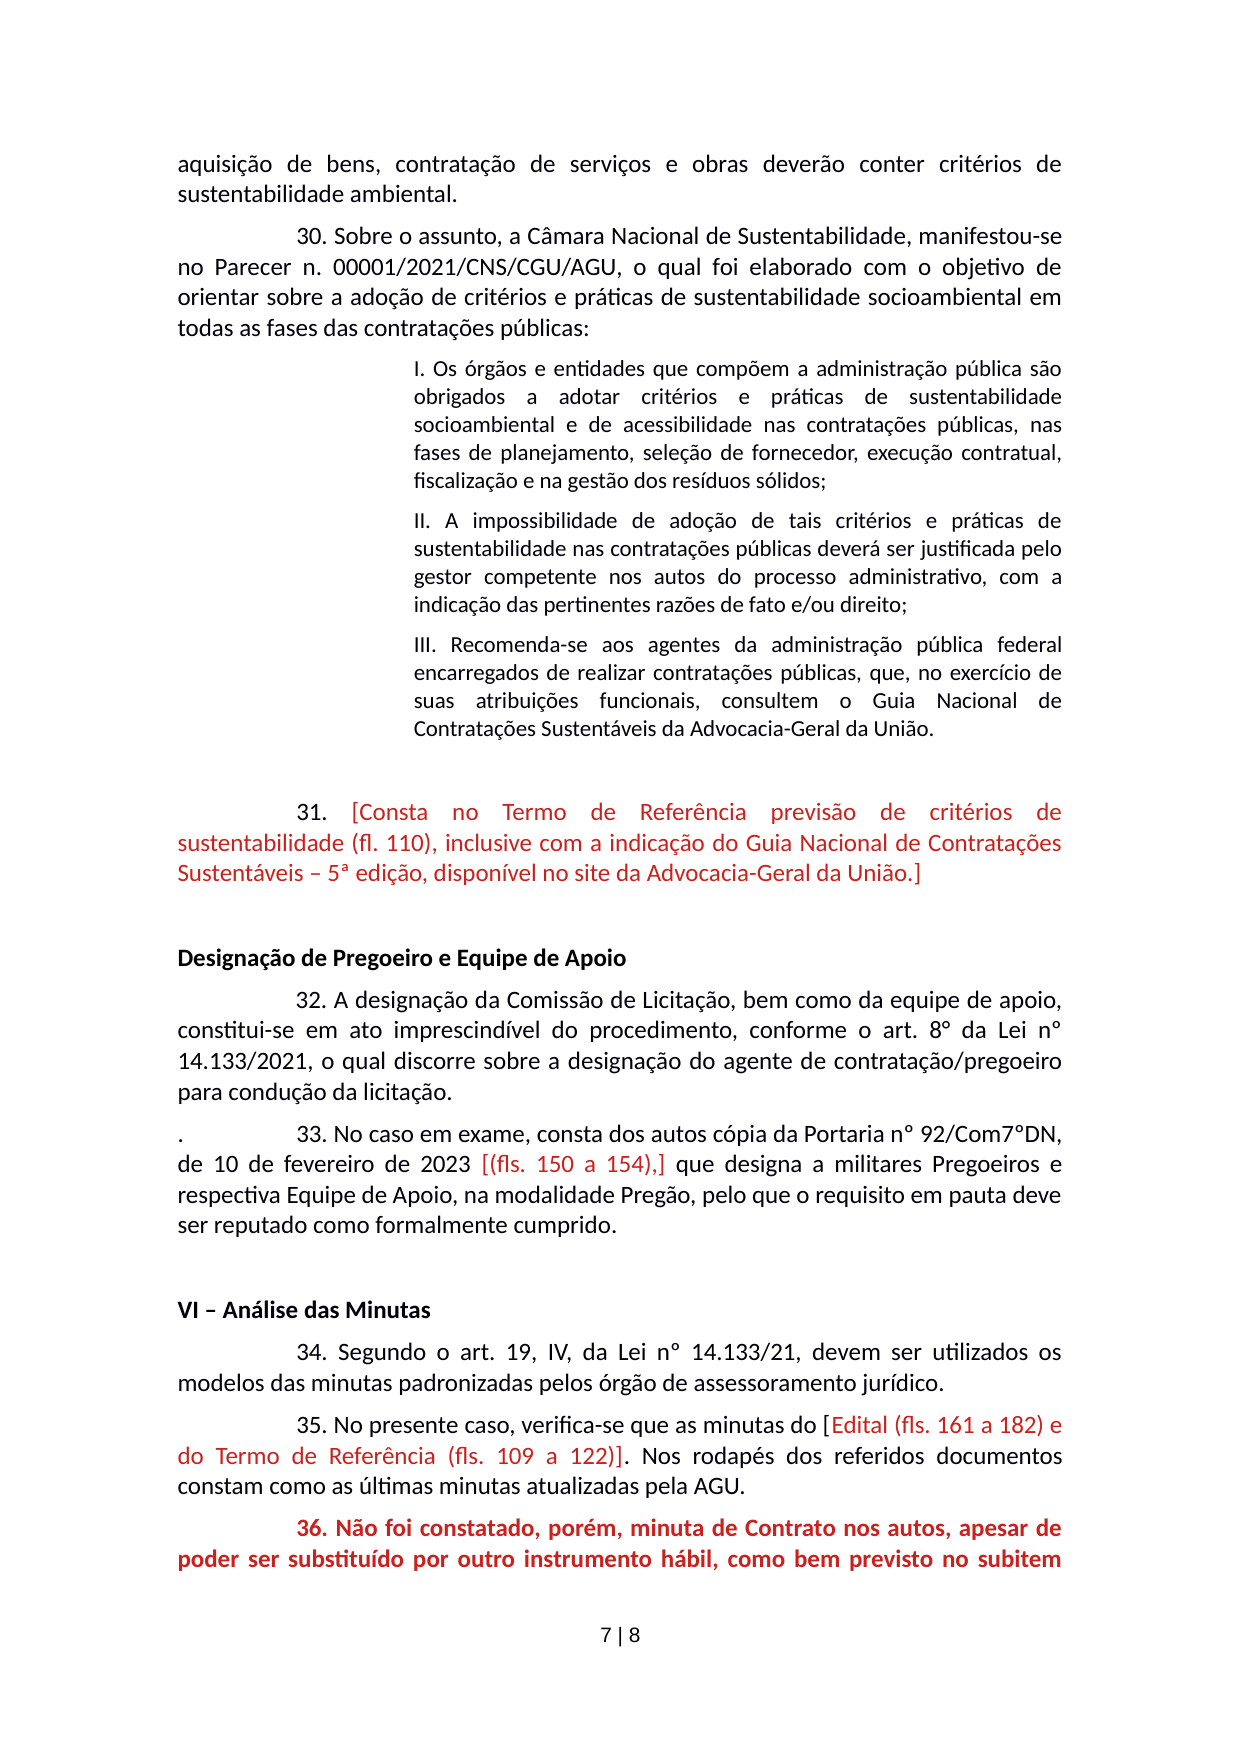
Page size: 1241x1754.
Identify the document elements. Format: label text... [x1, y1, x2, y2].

text Designação de Pregoeiro e Equipe de Apoio [177, 942, 1063, 972]
text . 33. No caso em exame, consta dos autos cópia da Portaria nº 92/Com7ºDN, de 10 de fevereiro de 2023 [(fls. 150 a 154),] que designa a militares Pregoeiros e respectiva Equipe de Apoio, na modalidade Pregão, pelo que o requisito em pauta deve ser reputado como formalmente cumprido. [177, 1118, 1063, 1240]
text 36. Não foi constatado, porém, minuta de Contrato nos autos, apesar de poder ser substituído por outro instrumento hábil, como bem previsto no subitem [177, 1513, 1063, 1574]
text I. Os órgãos e entidades que compõem a administração pública são obrigados a adotar critérios e práticas de sustentabilidade socioambiental e de acessibilidade nas contratações públicas, nas fases de planejamento, seleção de fornecedor, execução contratual, fiscalização e na gestão dos resíduos sólidos; [413, 354, 1063, 494]
text 35. No presente caso, verifica-se que as minutas do [Edital (fls. 161 a 182) e do Termo de Referência (fls. 109 a 122)]. Nos rodapés dos referidos documentos constam como as últimas minutas atualizadas pela AGU. [177, 1409, 1063, 1501]
text VI – Análise das Minutas [177, 1294, 1063, 1325]
text 30. Sobre o assunto, a Câmara Nacional de Sustentabilidade, manifestou-se no Parecer n. 00001/2021/CNS/CGU/AGU, o qual foi elaborado com o objetivo de orientar sobre a adoção de critérios e práticas de sustentabilidade socioambiental em todas as fases das contratações públicas: [177, 221, 1063, 343]
text 32. A designação da Comissão de Licitação, bem como da equipe de apoio, constitui-se em ato imprescindível do procedimento, conforme o art. 8° da Lei nº 14.133/2021, o qual discorre sobre a designação do agente de contratação/pregoeiro para condução da licitação. [177, 984, 1063, 1106]
text 31. [Consta no Termo de Referência previsão de critérios de sustentabilidade (fl. 110), inclusive com a indicação do Guia Nacional de Contratações Sustentáveis – 5ª edição, disponível no site da Advocacia-Geral da União.] [177, 796, 1063, 888]
text III. Recomenda-se aos agentes da administração pública federal encarregados de realizar contratações públicas, que, no exercício de suas atribuições funcionais, consultem o Guia Nacional de Contratações Sustentáveis da Advocacia-Geral da União. [413, 630, 1063, 742]
text 34. Segundo o art. 19, IV, da Lei nº 14.133/21, devem ser utilizados os modelos das minutas padronizadas pelos órgão de assessoramento jurídico. [177, 1336, 1063, 1397]
text II. A impossibilidade de adoção de tais critérios e práticas de sustentabilidade nas contratações públicas deverá ser justificada pelo gestor competente nos autos do processo administrativo, com a indicação das pertinentes razões de fato e/ou direito; [413, 506, 1063, 618]
text aquisição de bens, contratação de serviços e obras deverão conter critérios de sustentabilidade ambiental. [177, 148, 1063, 209]
